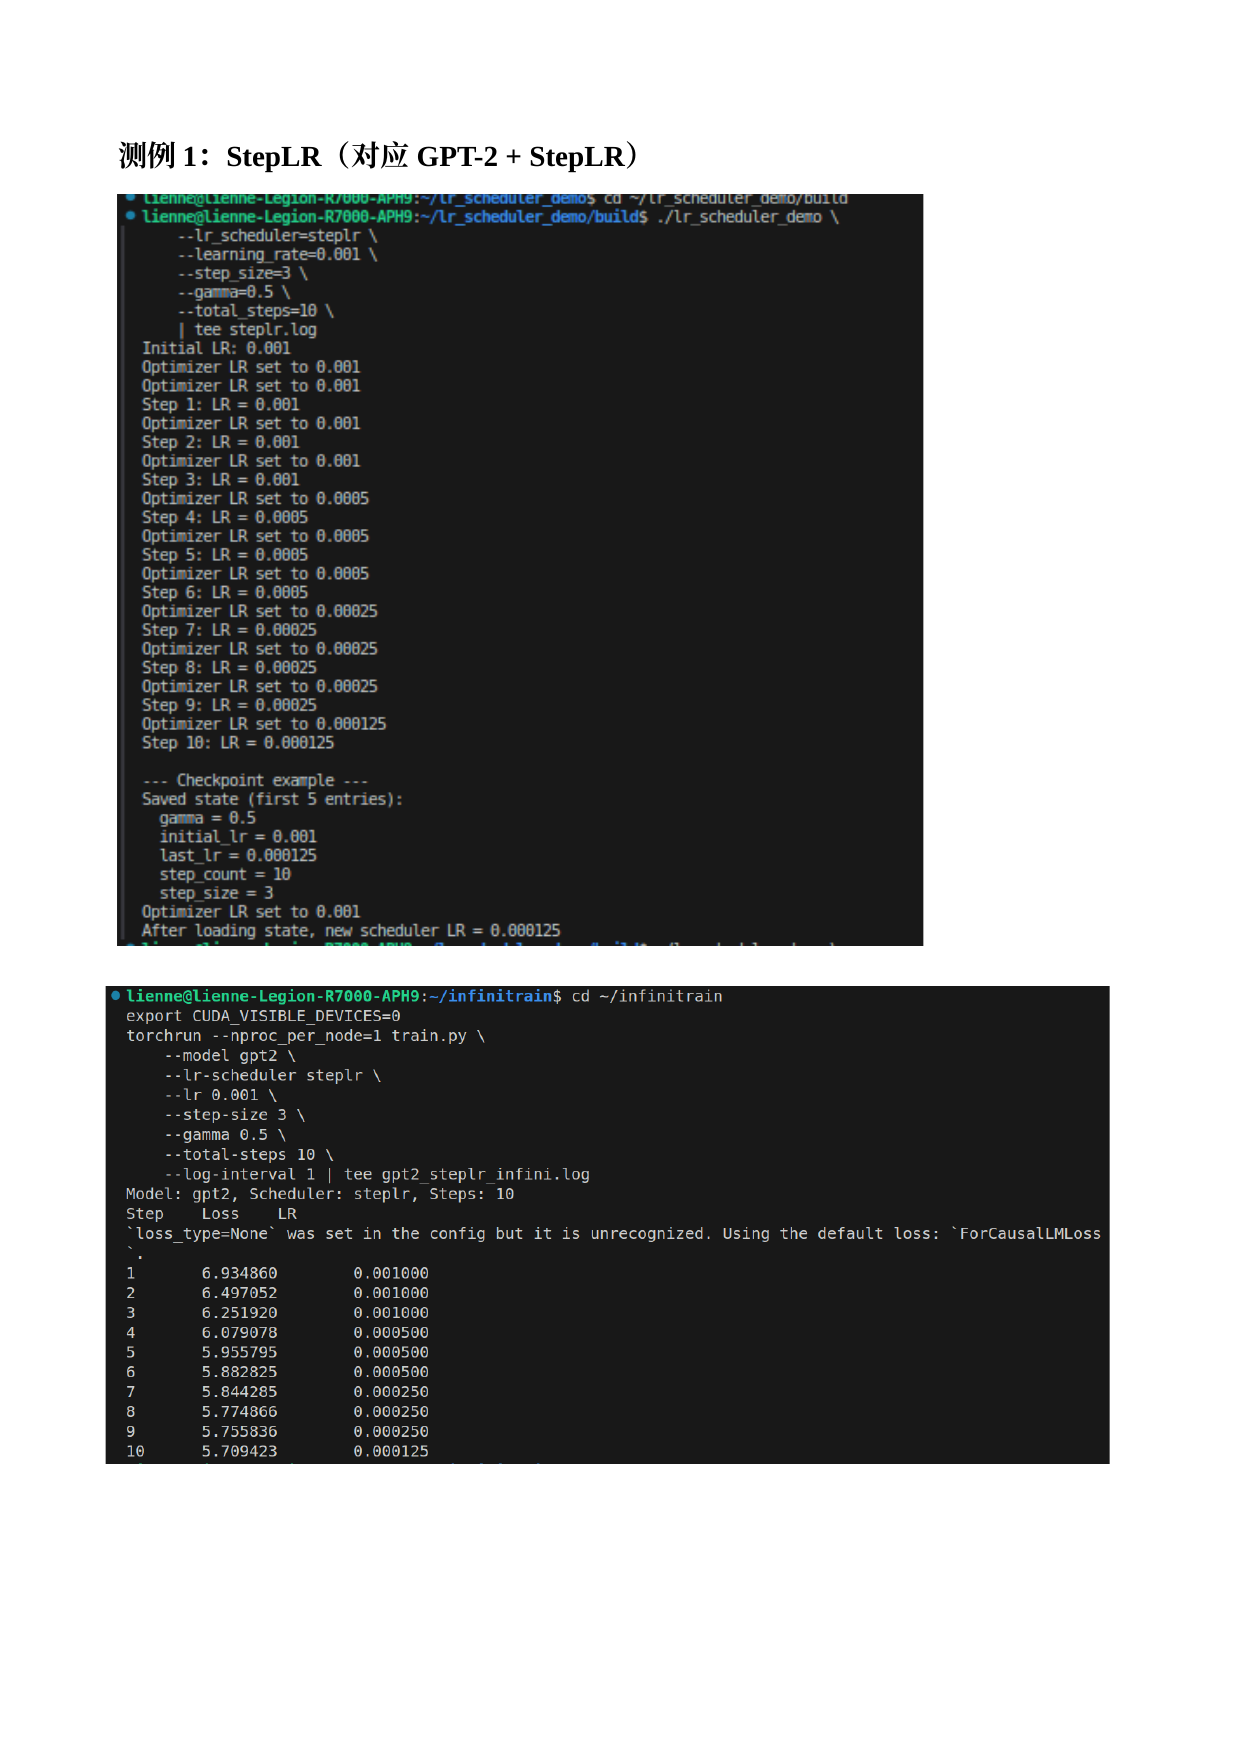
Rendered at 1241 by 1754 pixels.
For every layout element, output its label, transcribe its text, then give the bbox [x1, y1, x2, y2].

subtitle 测例1：StepLR（对应 GPT-2 + StepLR） [118, 133, 1122, 174]
picture [105, 986, 1110, 1464]
picture [117, 194, 924, 946]
